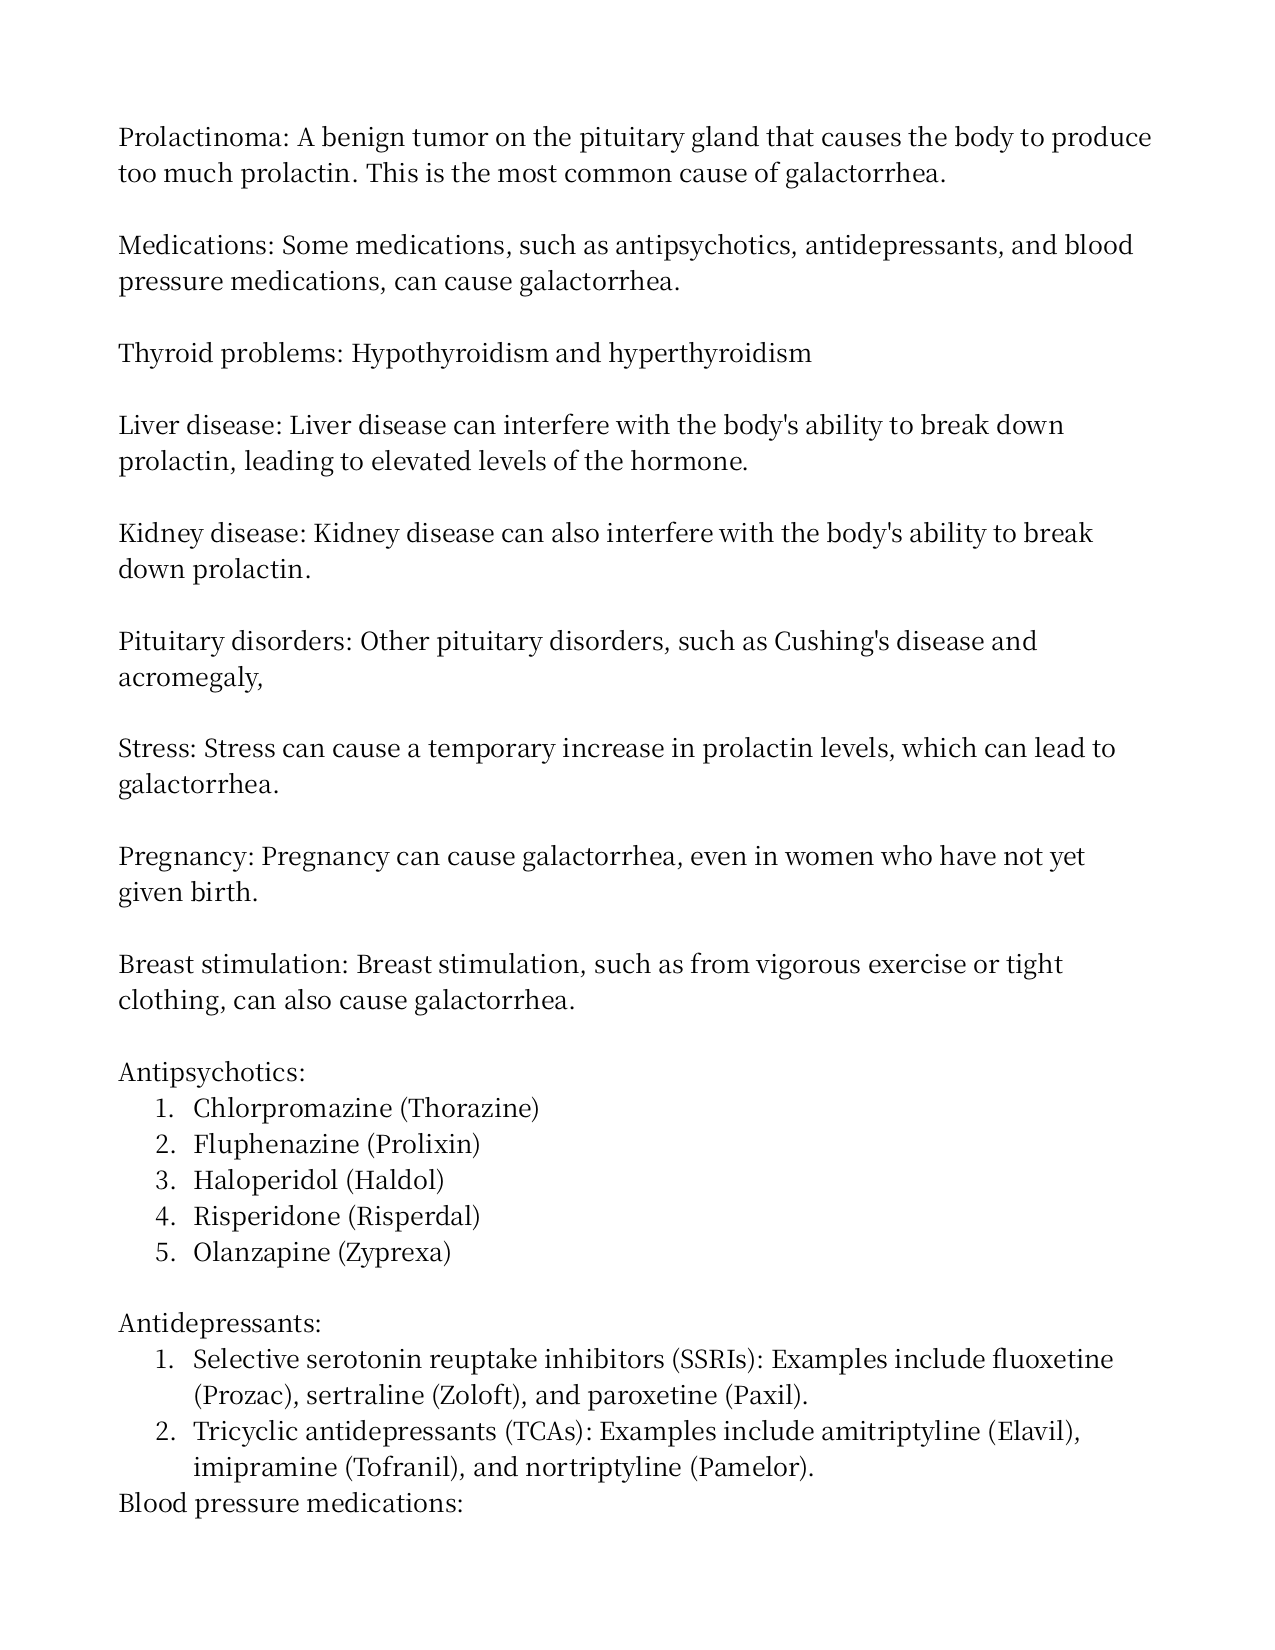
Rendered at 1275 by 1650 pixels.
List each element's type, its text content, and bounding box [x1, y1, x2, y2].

text Antidepressants: [118, 1304, 1157, 1340]
text Thyroid problems: Hypothyroidism and hyperthyroidism [118, 334, 1157, 370]
list Fluphenazine (Prolixin) [156, 1124, 1157, 1160]
text Pregnancy: Pregnancy can cause galactorrhea, even in women who have not yet given birth. [118, 837, 1157, 909]
text Kidney disease: Kidney disease can also interfere with the body's ability to break down prolactin. [118, 513, 1157, 585]
list Risperidone (Risperdal) [156, 1196, 1157, 1232]
text Breast stimulation: Breast stimulation, such as from vigorous exercise or tight clothing, can also cause galactorrhea. Antipsychotics: [118, 945, 1157, 1088]
text Stress: Stress can cause a temporary increase in prolactin levels, which can lead to galactorrhea. [118, 729, 1157, 801]
list Selective serotonin reuptake inhibitors (SSRIs): Examples include fluoxetine (Prozac), sertraline (Zoloft), and paroxetine (Paxil). [156, 1340, 1157, 1412]
text Prolactinoma: A benign tumor on the pituitary gland that causes the body to produce too much prolactin. This is the most common cause of galactorrhea. [118, 118, 1157, 190]
text Liver disease: Liver disease can interfere with the body's ability to break down prolactin, leading to elevated levels of the hormone. [118, 406, 1157, 477]
text Medications: Some medications, such as antipsychotics, antidepressants, and blood pressure medications, can cause galactorrhea. [118, 226, 1157, 298]
list Olanzapine (Zyprexa) [156, 1232, 1157, 1268]
text Blood pressure medications: [118, 1484, 1157, 1520]
text Pituitary disorders: Other pituitary disorders, such as Cushing's disease and acromegaly, [118, 621, 1157, 693]
list Chlorpromazine (Thorazine) [156, 1088, 1157, 1124]
list Haloperidol (Haldol) [156, 1160, 1157, 1196]
list Tricyclic antidepressants (TCAs): Examples include amitriptyline (Elavil), imipramine (Tofranil), and nortriptyline (Pamelor). [156, 1412, 1157, 1484]
